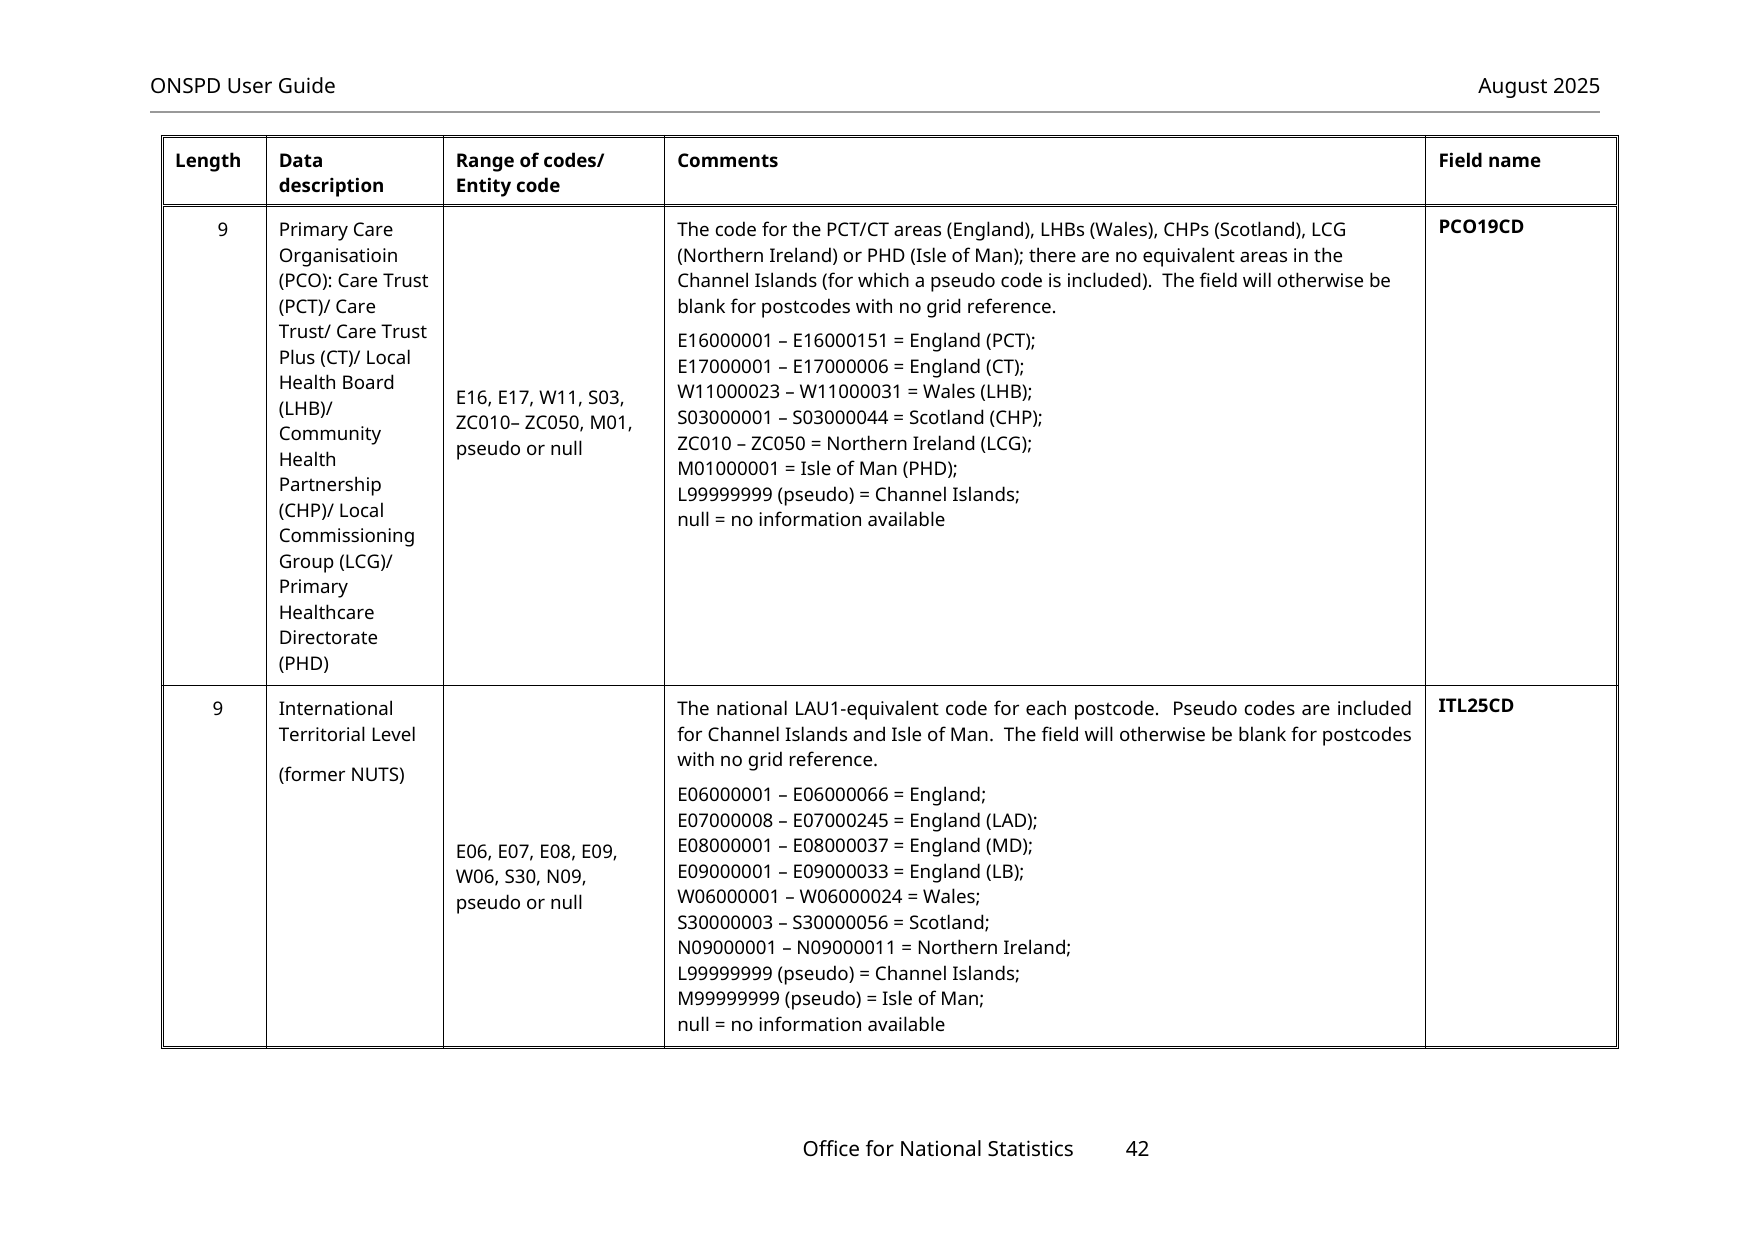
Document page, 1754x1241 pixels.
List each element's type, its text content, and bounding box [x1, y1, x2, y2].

table_cell The national LAU1-equivalent code for each postcode. Pseudo codes are included for Channel Islands and Isle of Man. The field will otherwise be blank for postcodes with no grid reference. E06000001 – E06000066 = England; E07000008 – E07000245 = England (LAD); E08000001 – E08000037 = England (MD); E09000001 – E09000033 = England (LB); W06000001 – W06000024 = Wales; S30000003 – S30000056 = Scotland; N09000001 – N09000011 = Northern Ireland; L99999999 (pseudo) = Channel Islands; M99999999 (pseudo) = Isle of Man; null = no information available [665, 686, 1425, 1046]
table_cell International Territorial Level (former NUTS) [267, 686, 443, 1046]
table_cell ITL25CD [1426, 686, 1616, 1046]
table_cell 9 [164, 207, 266, 685]
table_cell PCO19CD [1426, 207, 1616, 685]
table_cell Primary Care Organisatioin (PCO): Care Trust (PCT)/ Care Trust/ Care Trust Plus (CT)/ Local Health Board (LHB)/ Community Health Partnership (CHP)/ Local Commissioning Group (LCG)/ Primary Healthcare Directorate (PHD) [267, 207, 443, 685]
table_cell 9 [164, 686, 266, 1046]
table_header Data description [267, 138, 443, 204]
table_cell E16, E17, W11, S03, ZC010– ZC050, M01, pseudo or null [444, 207, 664, 685]
table_header Field name [1426, 138, 1616, 204]
table_cell The code for the PCT/CT areas (England), LHBs (Wales), CHPs (Scotland), LCG (Northern Ireland) or PHD (Isle of Man); there are no equivalent areas in the Channel Islands (for which a pseudo code is included). The field will otherwise be blank for postcodes with no grid reference. E16000001 – E16000151 = England (PCT); E17000001 – E17000006 = England (CT); W11000023 – W11000031 = Wales (LHB); S03000001 – S03000044 = Scotland (CHP); ZC010 – ZC050 = Northern Ireland (LCG); M01000001 = Isle of Man (PHD); L99999999 (pseudo) = Channel Islands; null = no information available [665, 207, 1425, 685]
table_header Comments [665, 138, 1425, 204]
table_header Length [164, 138, 266, 204]
table_header Range of codes/ Entity code [444, 138, 664, 204]
table_cell E06, E07, E08, E09, W06, S30, N09, pseudo or null [444, 686, 664, 1046]
